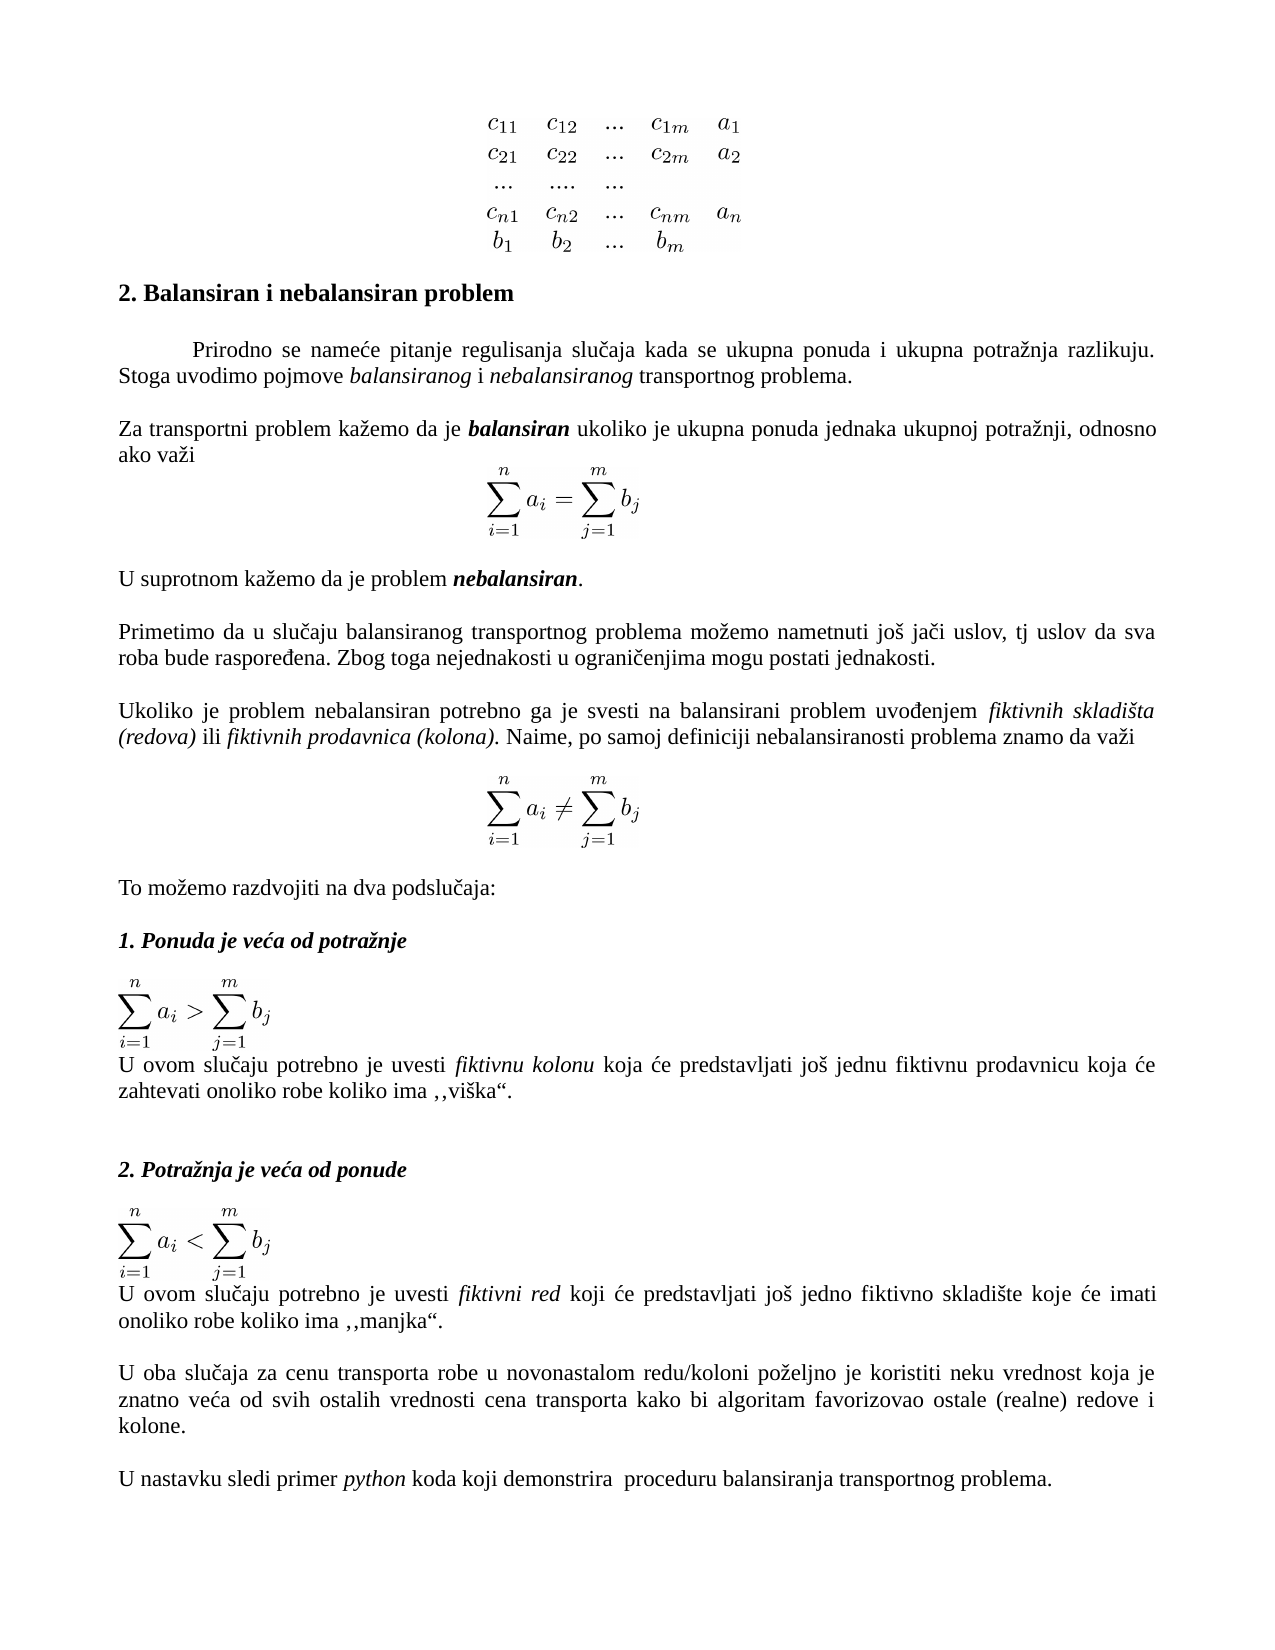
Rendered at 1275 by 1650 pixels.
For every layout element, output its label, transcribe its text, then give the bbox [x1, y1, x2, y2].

text Prirodno se nameće pitanje regulisanja slučaja kada se ukupna ponuda i ukupna potražnja razlikuju. Stoga uvodimo pojmove balansiranog i nebalansiranog transportnog problema. [118, 336, 1157, 388]
text U nastavku sledi primer python koda koji demonstrira proceduru balansiranja transportnog problema. [118, 1465, 1157, 1491]
text Primetimo da u slučaju balansiranog transportnog problema možemo nametnuti još jači uslov, tj uslov da sva roba bude raspoređena. Zbog toga nejednakosti u ograničenjima mogu postati jednakosti. [118, 618, 1157, 671]
text U suprotnom kažemo da je problem nebalansiran. [118, 565, 1157, 592]
text U oba slučaja za cenu transporta robe u novonastalom redu/koloni poželjno je koristiti neku vrednost koja je znatno veća od svih ostalih vrednosti cena transporta kako bi algoritam favorizovao ostale (realne) redove i kolone. [118, 1359, 1157, 1438]
text U ovom slučaju potrebno je uvesti fiktivni red koji će predstavljati još jedno fiktivno skladište koje će imati onoliko robe koliko ima ‚‚manjka“. [118, 1280, 1157, 1333]
text Ukoliko je problem nebalansiran potrebno ga je svesti na balansirani problem uvođenjem fiktivnih skladišta (redova) ili fiktivnih prodavnica (kolona). Naime, po samoj definiciji nebalansiranosti problema znamo da važi [118, 697, 1157, 750]
text 1. Ponuda je veća od potražnje [118, 927, 1157, 953]
text 2. Balansiran i nebalansiran problem [118, 278, 1157, 307]
picture [118, 1208, 270, 1281]
text To možemo razdvojiti na dva podslučaja: [118, 874, 1157, 900]
text 2. Potražnja je veća od ponude [118, 1156, 1157, 1183]
picture [487, 776, 639, 848]
text Za transportni problem kažemo da je balansiran ukoliko je ukupna ponuda jednaka ukupnoj potražnji, odnosno ako važi [118, 415, 1157, 467]
picture [487, 467, 639, 539]
picture [487, 118, 741, 252]
text U ovom slučaju potrebno je uvesti fiktivnu kolonu koja će predstavljati još jednu fiktivnu prodavnicu koja će zahtevati onoliko robe koliko ima ‚‚viška“. [118, 1051, 1157, 1103]
picture [118, 979, 270, 1051]
